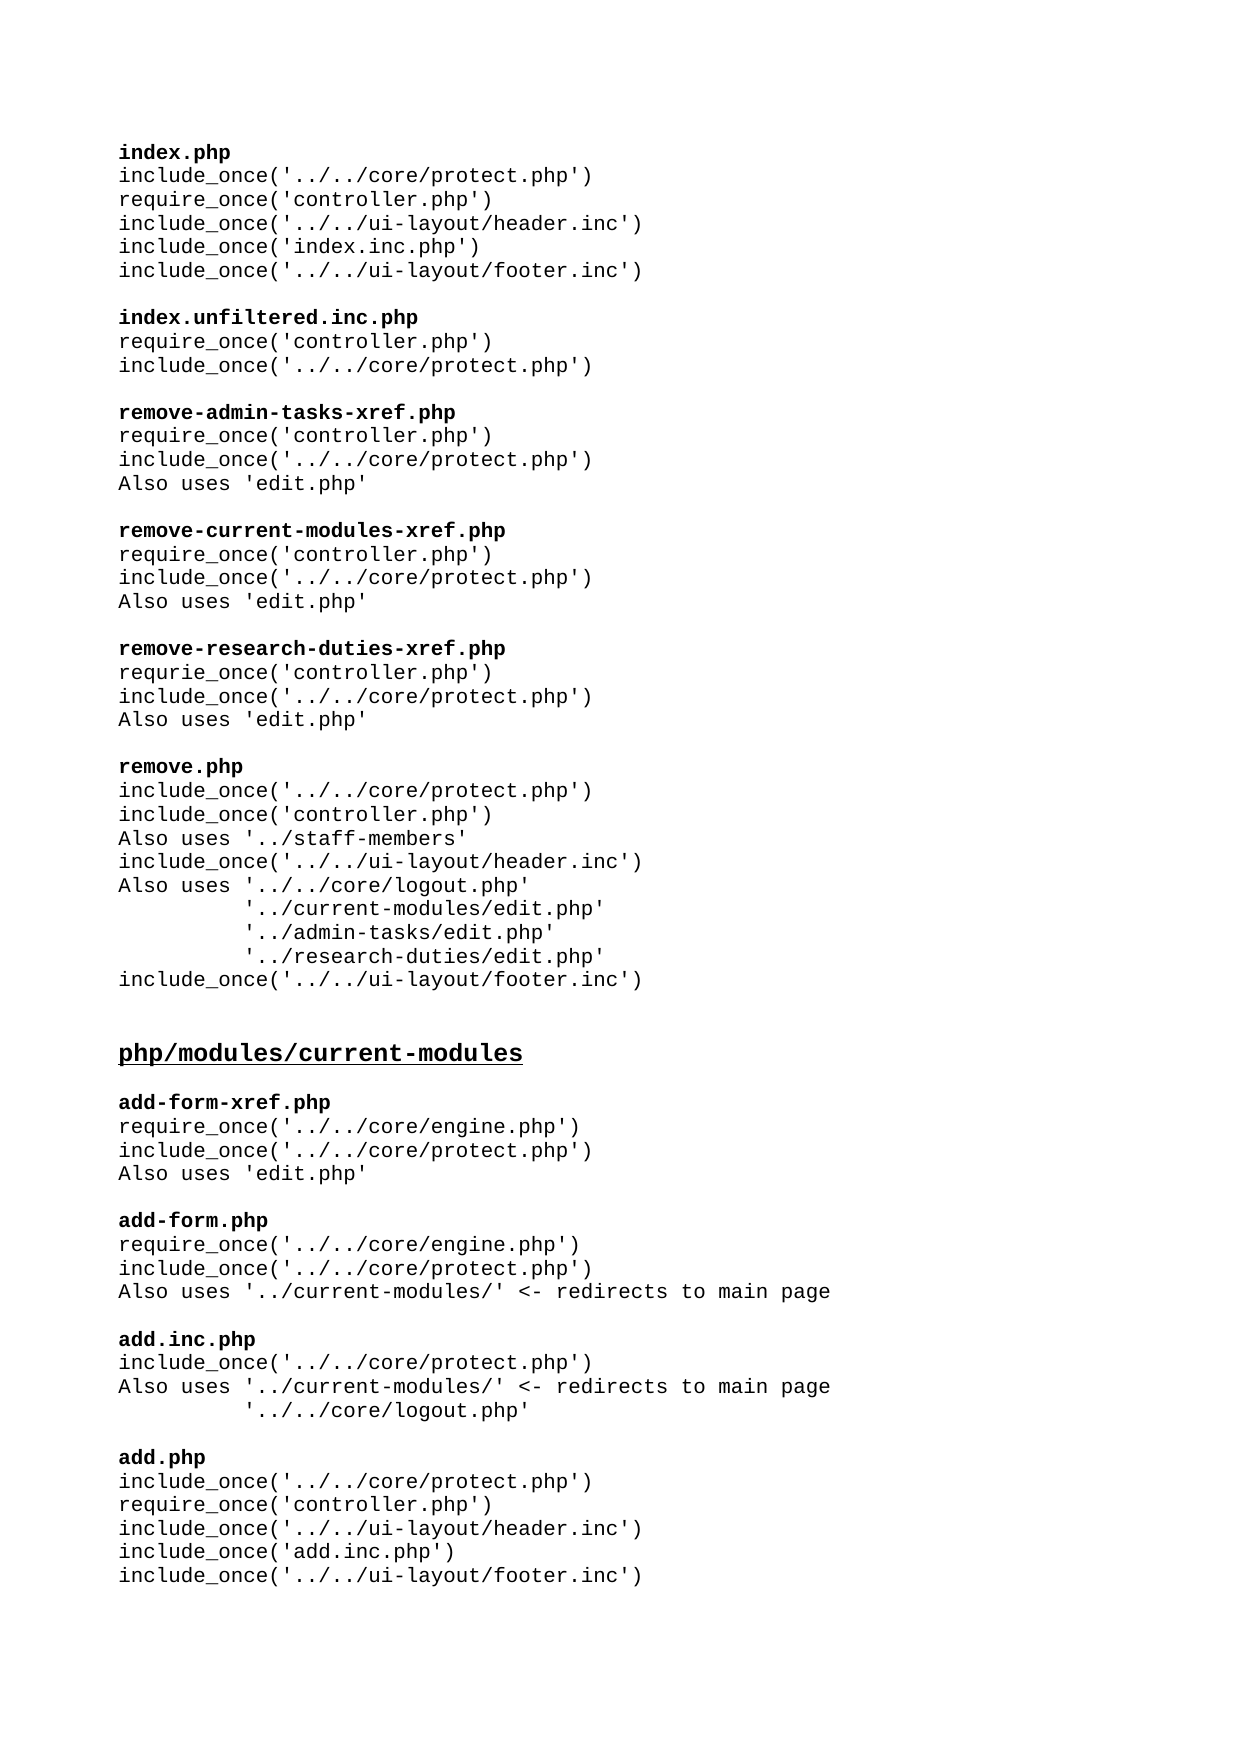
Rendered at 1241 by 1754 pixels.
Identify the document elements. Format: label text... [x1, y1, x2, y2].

text require_once('controller.php') [118, 331, 1122, 354]
text '../../core/logout.php' [118, 1400, 1122, 1423]
text include_once('add.inc.php') [118, 1542, 1122, 1565]
text include_once('../../core/protect.php') [118, 686, 1122, 709]
text remove.php [118, 757, 1122, 780]
text requrie_once('controller.php') [118, 662, 1122, 686]
text '../research-duties/edit.php' [118, 946, 1122, 969]
text add-form.php [118, 1211, 1122, 1234]
text Also uses 'edit.php' [118, 1163, 1122, 1187]
text require_once('../../core/engine.php') [118, 1234, 1122, 1258]
text include_once('../../core/protect.php') [118, 780, 1122, 804]
text index.unfiltered.inc.php [118, 307, 1122, 331]
text include_once('../../core/protect.php') [118, 449, 1122, 473]
text Also uses 'edit.php' [118, 591, 1122, 615]
text include_once('../../ui-layout/footer.inc') [118, 1565, 1122, 1589]
text include_once('../../ui-layout/footer.inc') [118, 969, 1122, 993]
text require_once('../../core/engine.php') [118, 1116, 1122, 1139]
text index.php [118, 142, 1122, 165]
text include_once('../../core/protect.php') [118, 567, 1122, 591]
text include_once('../../ui-layout/footer.inc') [118, 260, 1122, 284]
text Also uses '../../core/logout.php' [118, 875, 1122, 898]
text Also uses 'edit.php' [118, 709, 1122, 733]
text Also uses '../current-modules/' <- redirects to main page [118, 1376, 1122, 1400]
text include_once('../../ui-layout/header.inc') [118, 213, 1122, 236]
text include_once('../../core/protect.php') [118, 1258, 1122, 1281]
text remove-research-duties-xref.php [118, 638, 1122, 662]
text Also uses '../current-modules/' <- redirects to main page [118, 1281, 1122, 1305]
text include_once('../../core/protect.php') [118, 1471, 1122, 1494]
text require_once('controller.php') [118, 544, 1122, 567]
text include_once('../../core/protect.php') [118, 1352, 1122, 1376]
text include_once('../../ui-layout/header.inc') [118, 1518, 1122, 1542]
text include_once('controller.php') [118, 804, 1122, 827]
text require_once('controller.php') [118, 426, 1122, 449]
text require_once('controller.php') [118, 1494, 1122, 1518]
text add.php [118, 1447, 1122, 1471]
text include_once('../../core/protect.php') [118, 1139, 1122, 1163]
text include_once('../../core/protect.php') [118, 354, 1122, 378]
text '../admin-tasks/edit.php' [118, 922, 1122, 946]
text add.inc.php [118, 1329, 1122, 1352]
text '../current-modules/edit.php' [118, 898, 1122, 922]
text include_once('../../core/protect.php') [118, 165, 1122, 189]
text php/modules/current-modules [118, 1040, 1122, 1069]
text remove-current-modules-xref.php [118, 520, 1122, 544]
text remove-admin-tasks-xref.php [118, 402, 1122, 426]
text Also uses '../staff-members' [118, 827, 1122, 851]
text require_once('controller.php') [118, 189, 1122, 213]
text include_once('../../ui-layout/header.inc') [118, 851, 1122, 875]
text include_once('index.inc.php') [118, 236, 1122, 260]
text add-form-xref.php [118, 1092, 1122, 1116]
text Also uses 'edit.php' [118, 473, 1122, 496]
